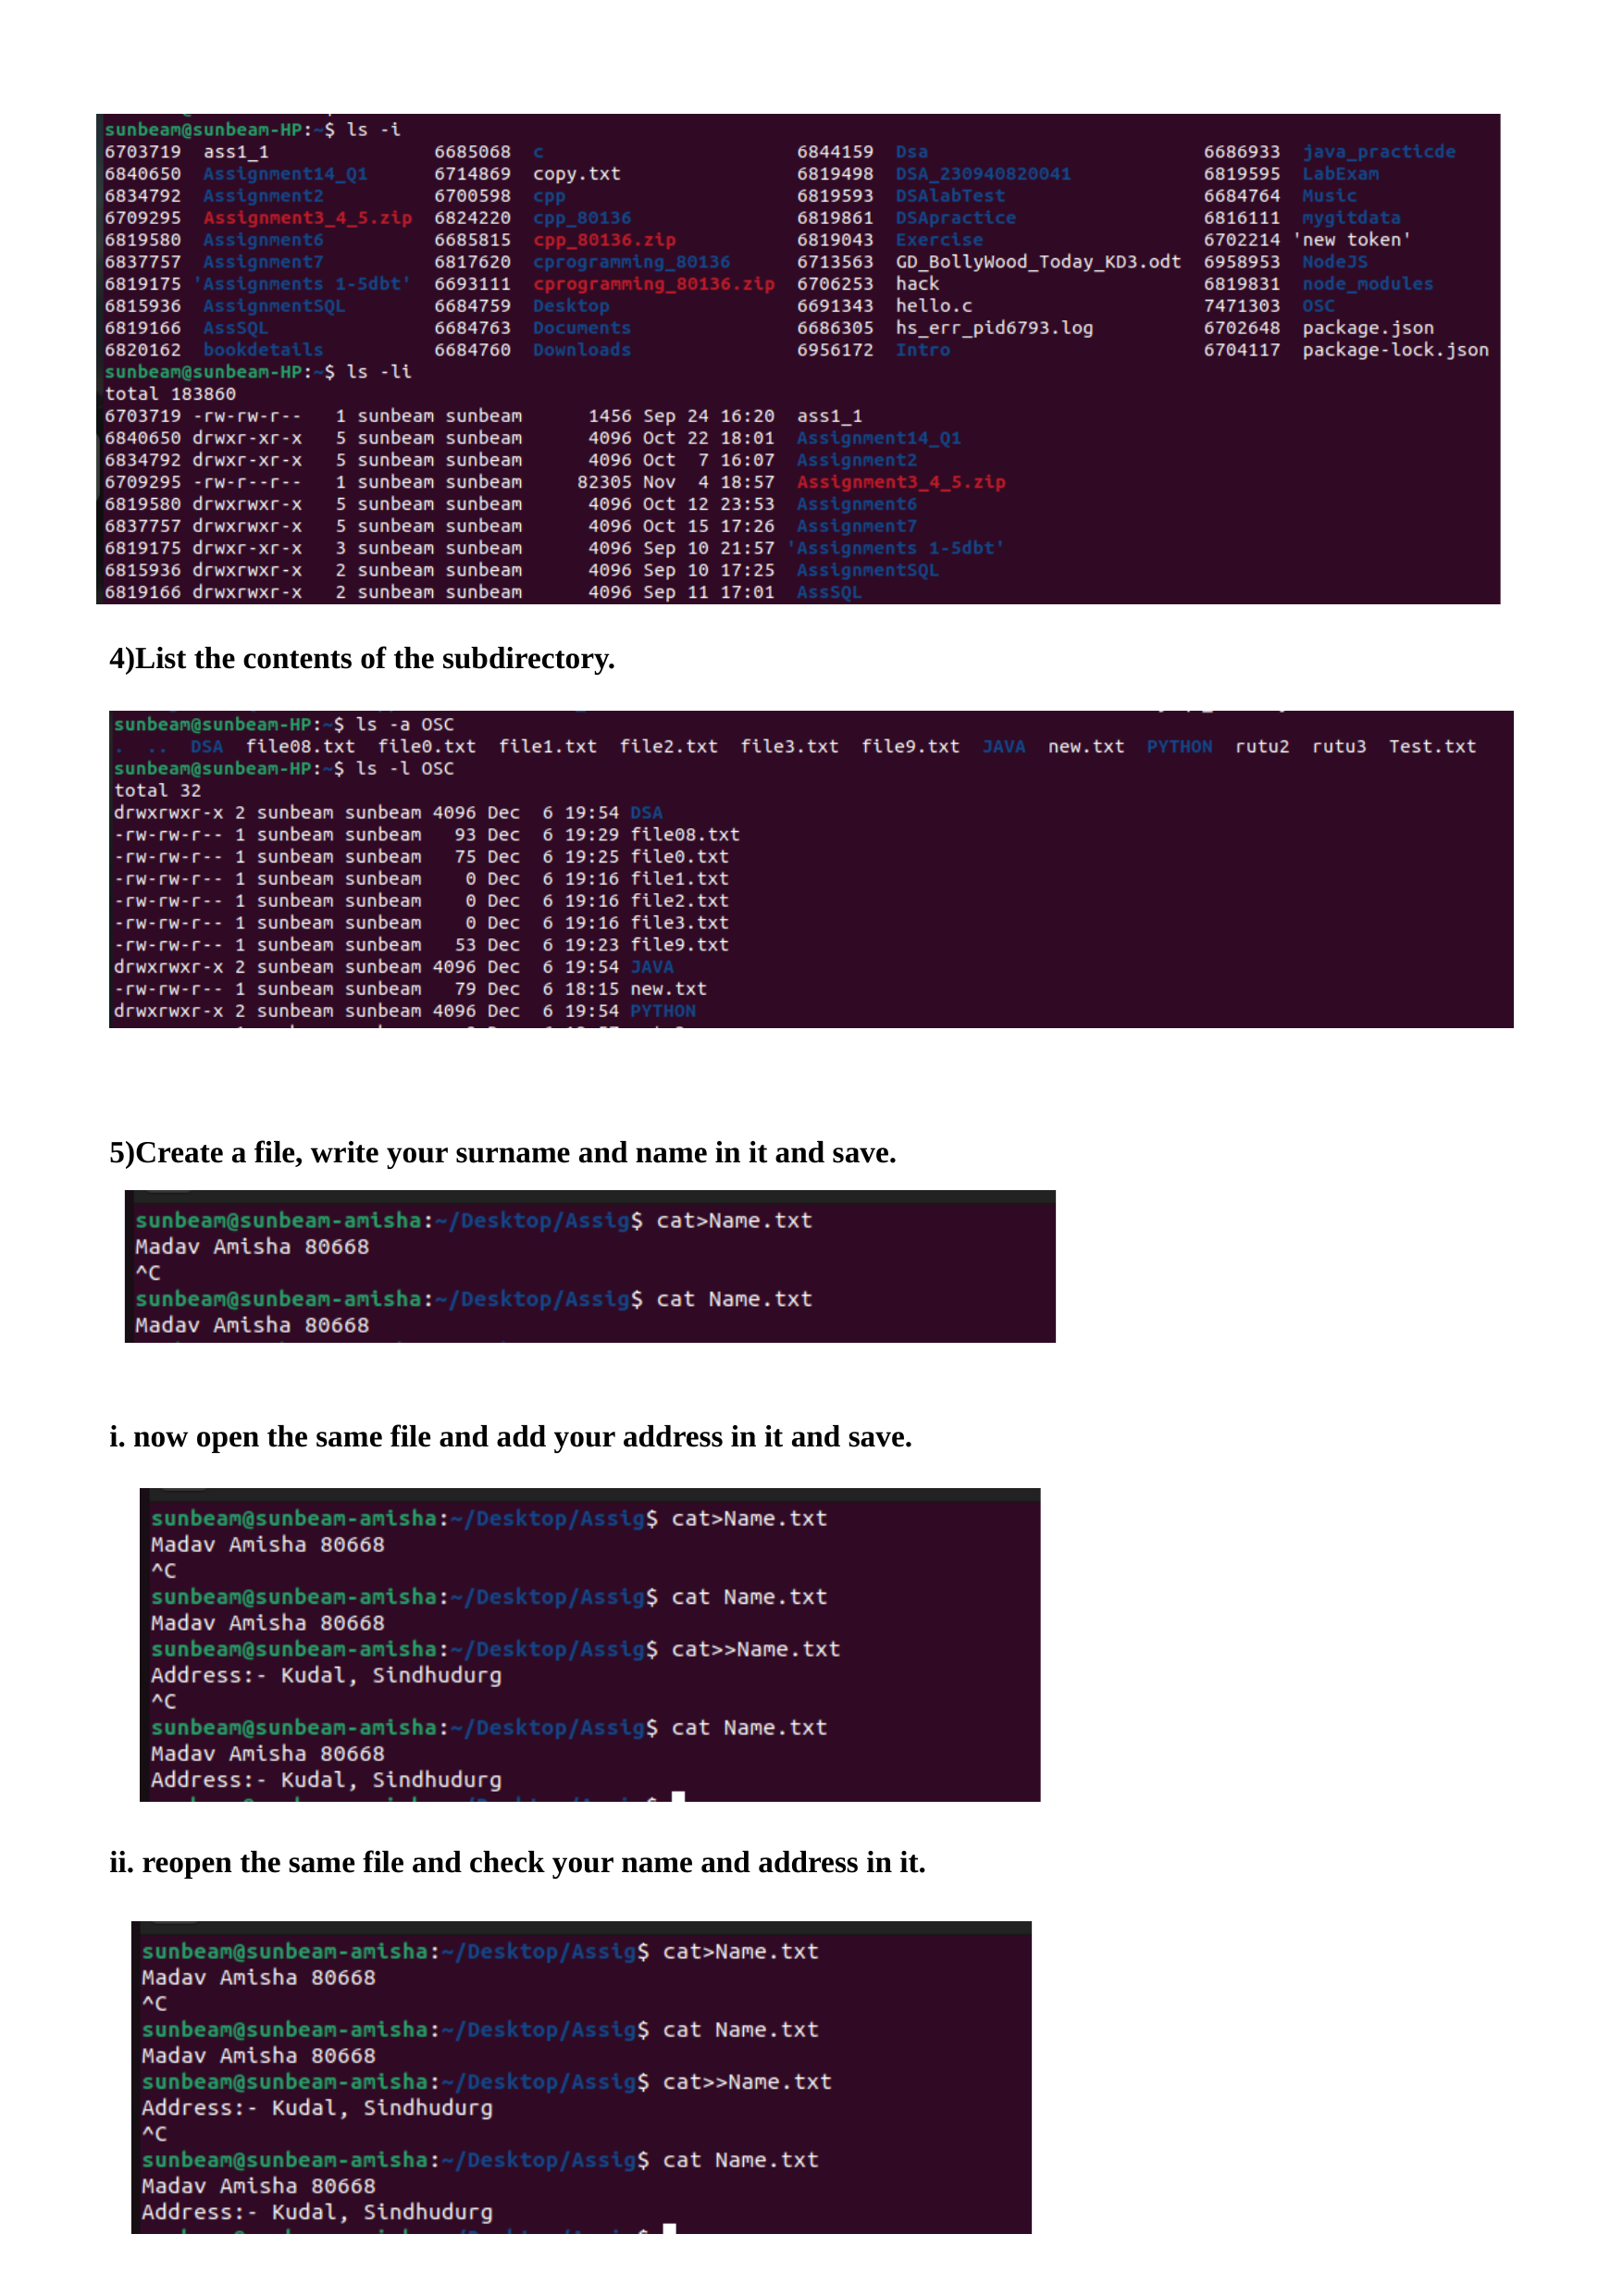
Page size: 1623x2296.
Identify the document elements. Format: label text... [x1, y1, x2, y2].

text i. now open the same file and add your address in it and save. [109, 1418, 1514, 1453]
picture [130, 1921, 1033, 2234]
picture [109, 711, 1514, 1028]
text 5)Create a file, write your surname and name in it and save. [109, 1134, 1514, 1170]
text 4)List the contents of the subdirectory. [109, 639, 1514, 676]
picture [124, 1190, 1057, 1343]
picture [96, 114, 1501, 604]
picture [140, 1488, 1041, 1802]
text ii. reopen the same file and check your name and address in it. [109, 1843, 1514, 1879]
